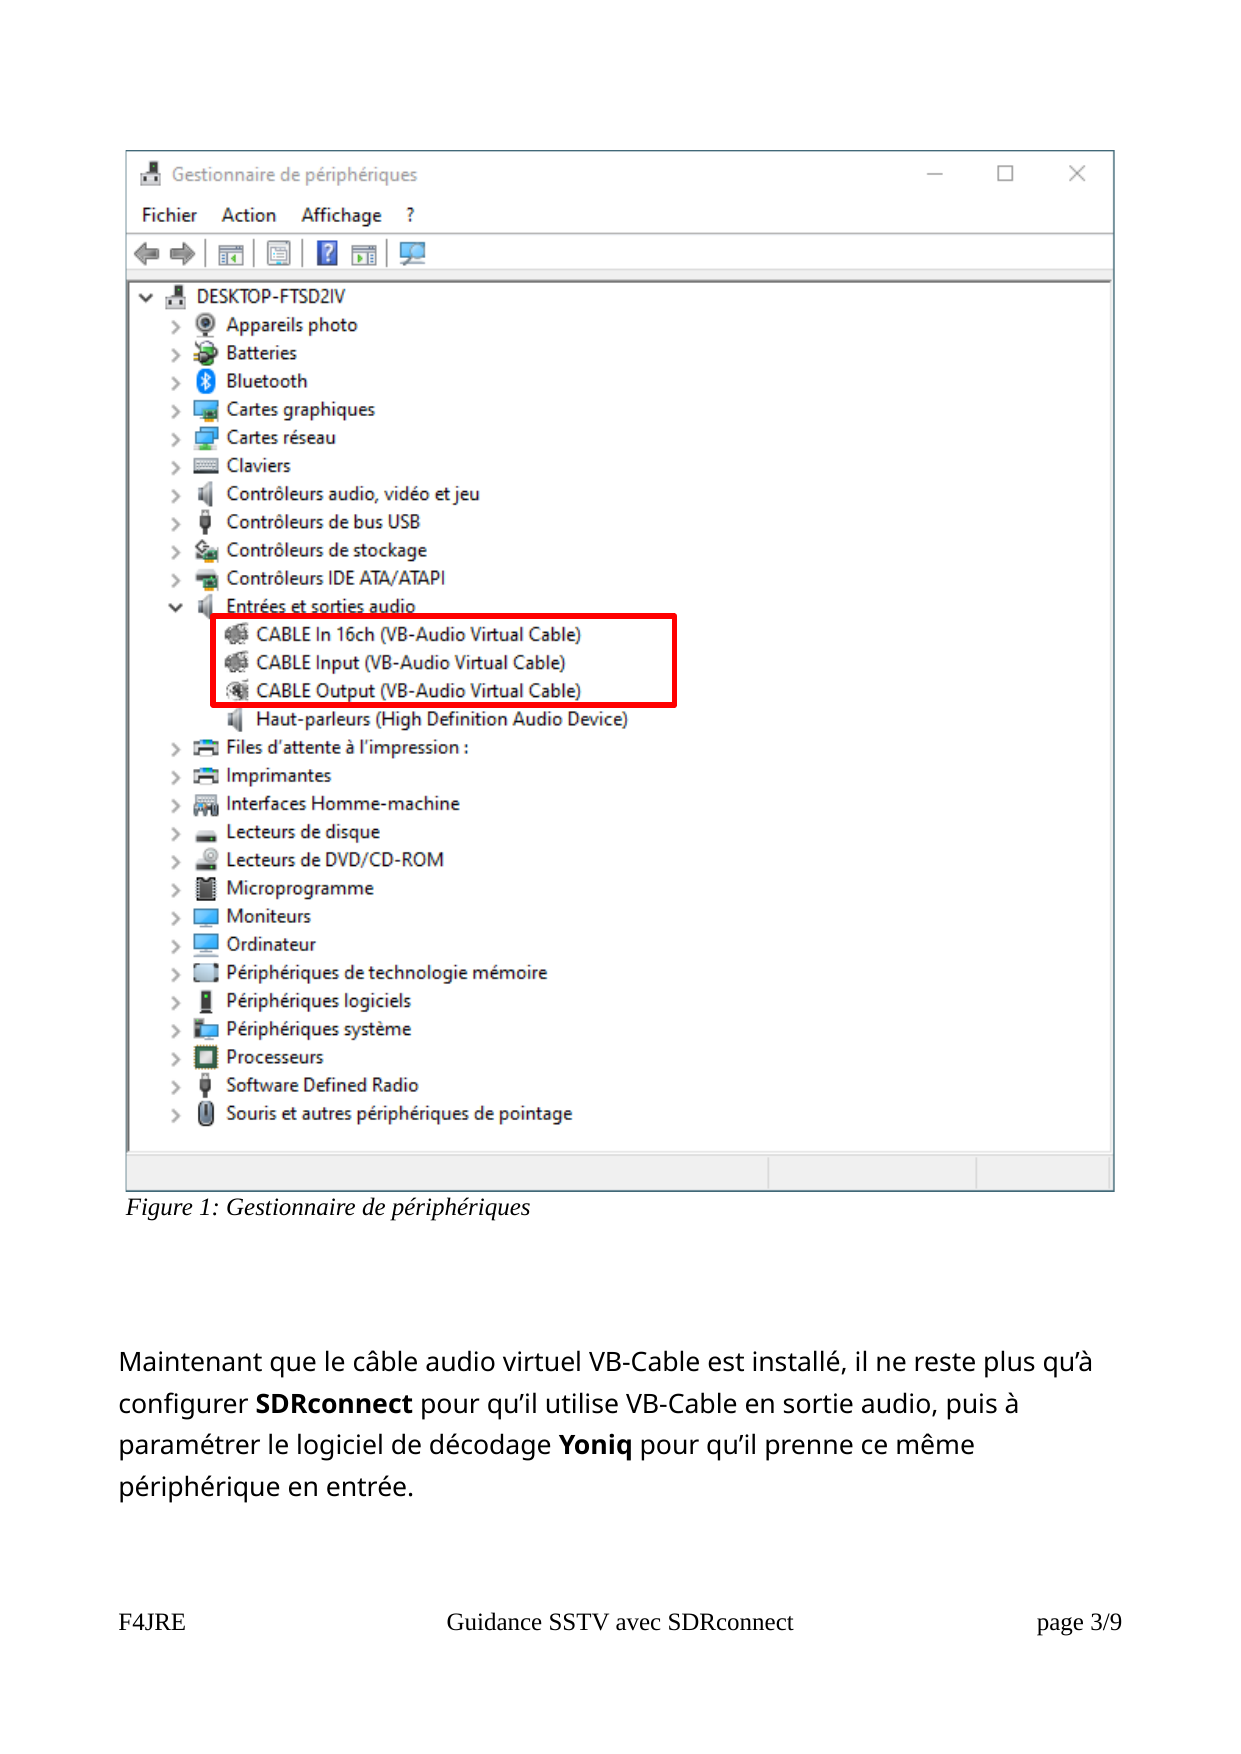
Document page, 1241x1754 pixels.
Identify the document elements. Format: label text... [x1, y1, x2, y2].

picture [125, 150, 1115, 1192]
text Figure 1: Gestionnaire de périphériques [126, 1192, 1115, 1220]
text Maintenant que le câble audio virtuel VB-Cable est installé, il ne reste plus qu’à configurer SDRconnect pour qu’il utilise VB-Cable en sortie audio, puis à paramétrer le logiciel de décodage Yoniq pour qu’il prenne ce même périphérique en entrée. [118, 1343, 1122, 1504]
